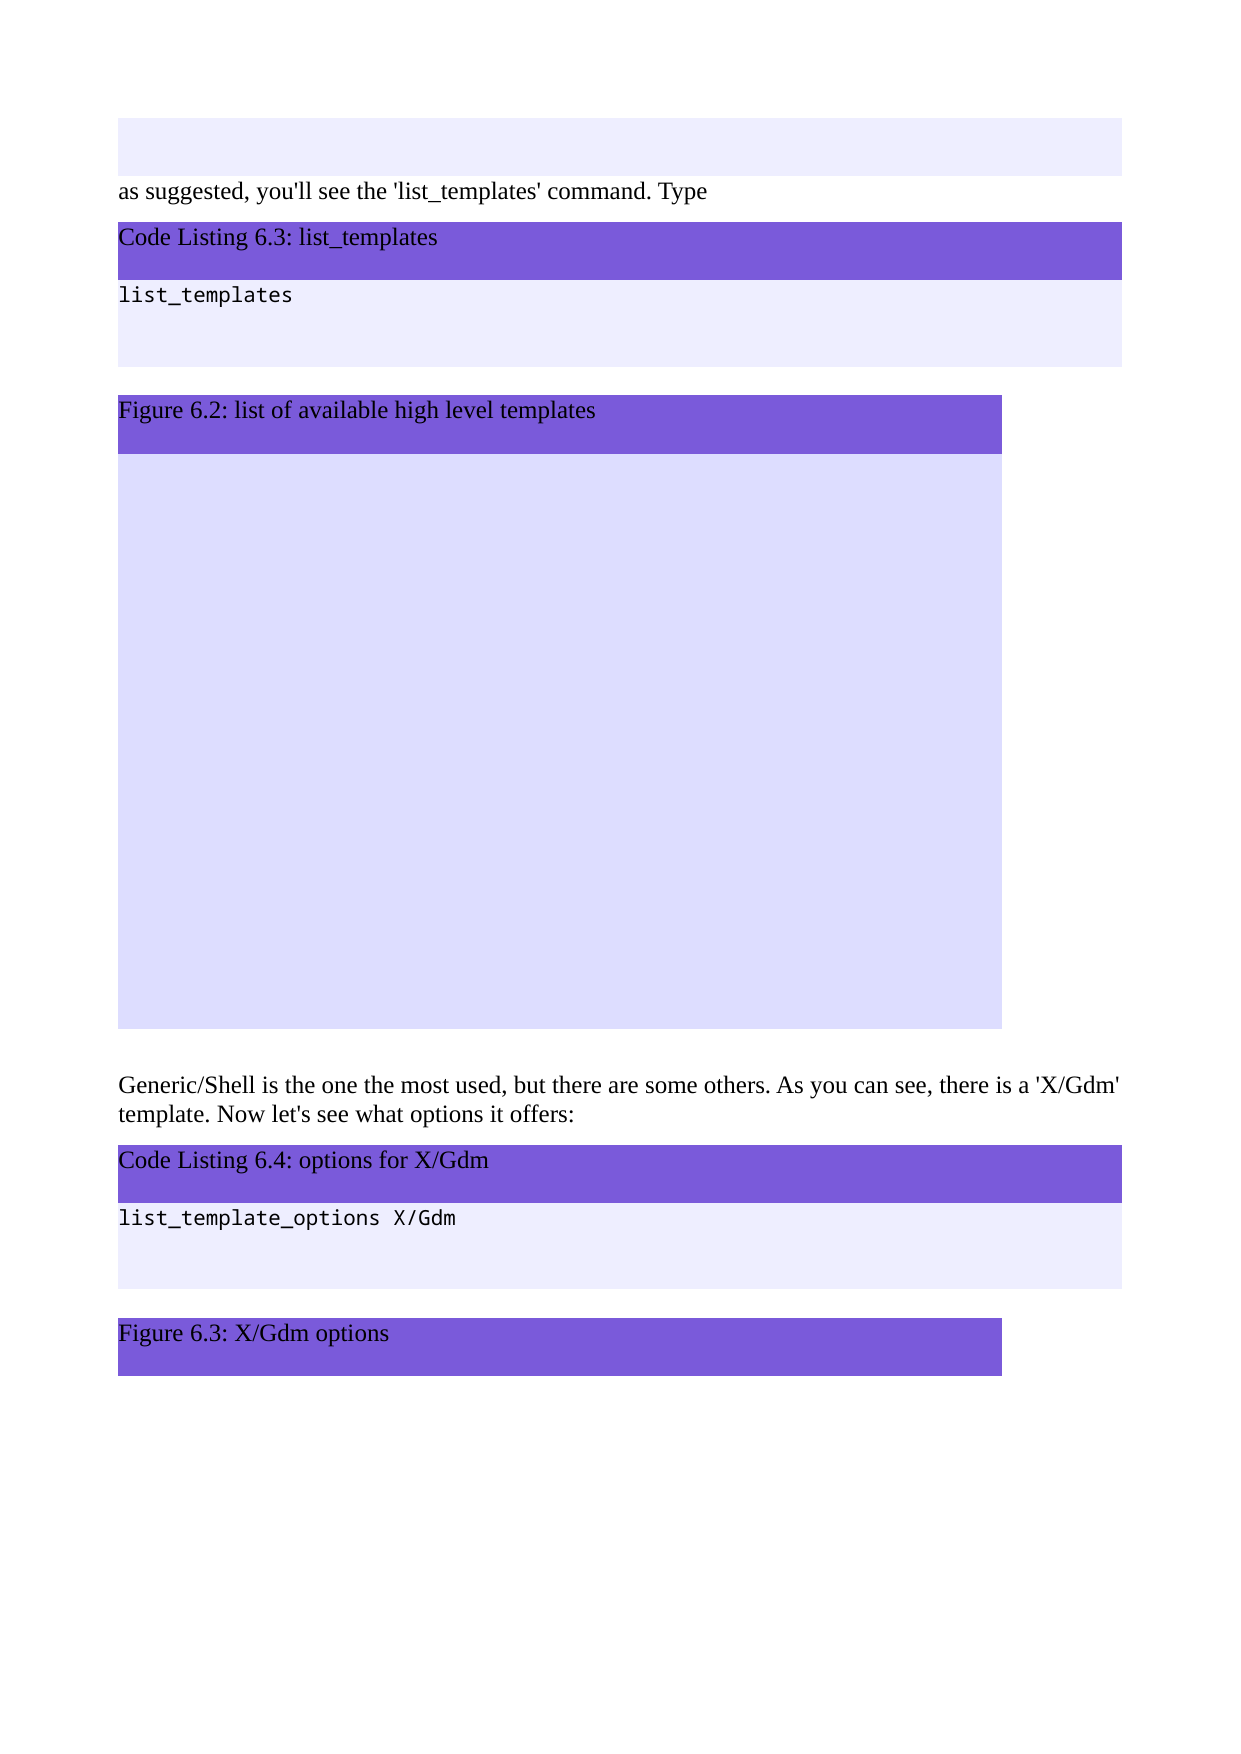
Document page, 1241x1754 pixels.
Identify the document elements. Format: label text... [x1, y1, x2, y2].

table_header Code Listing 6.4: options for X/Gdm [118, 1145, 1122, 1203]
table_header Code Listing 6.3: list_templates [118, 222, 1122, 280]
table_cell list_template_options X/Gdm [118, 1203, 1122, 1289]
text as suggested, you'll see the 'list_templates' command. Type [118, 176, 1122, 205]
table_header Figure 6.3: X/Gdm options [118, 1318, 1002, 1376]
table_header Figure 6.2: list of available high level templates [118, 395, 1002, 454]
table_cell [118, 454, 1002, 1029]
table_cell [118, 118, 1122, 176]
table_cell list_templates [118, 280, 1122, 367]
text Generic/Shell is the one the most used, but there are some others. As you can see, there is a 'X/Gdm' template. Now let's see what options it offers: [118, 1070, 1122, 1127]
